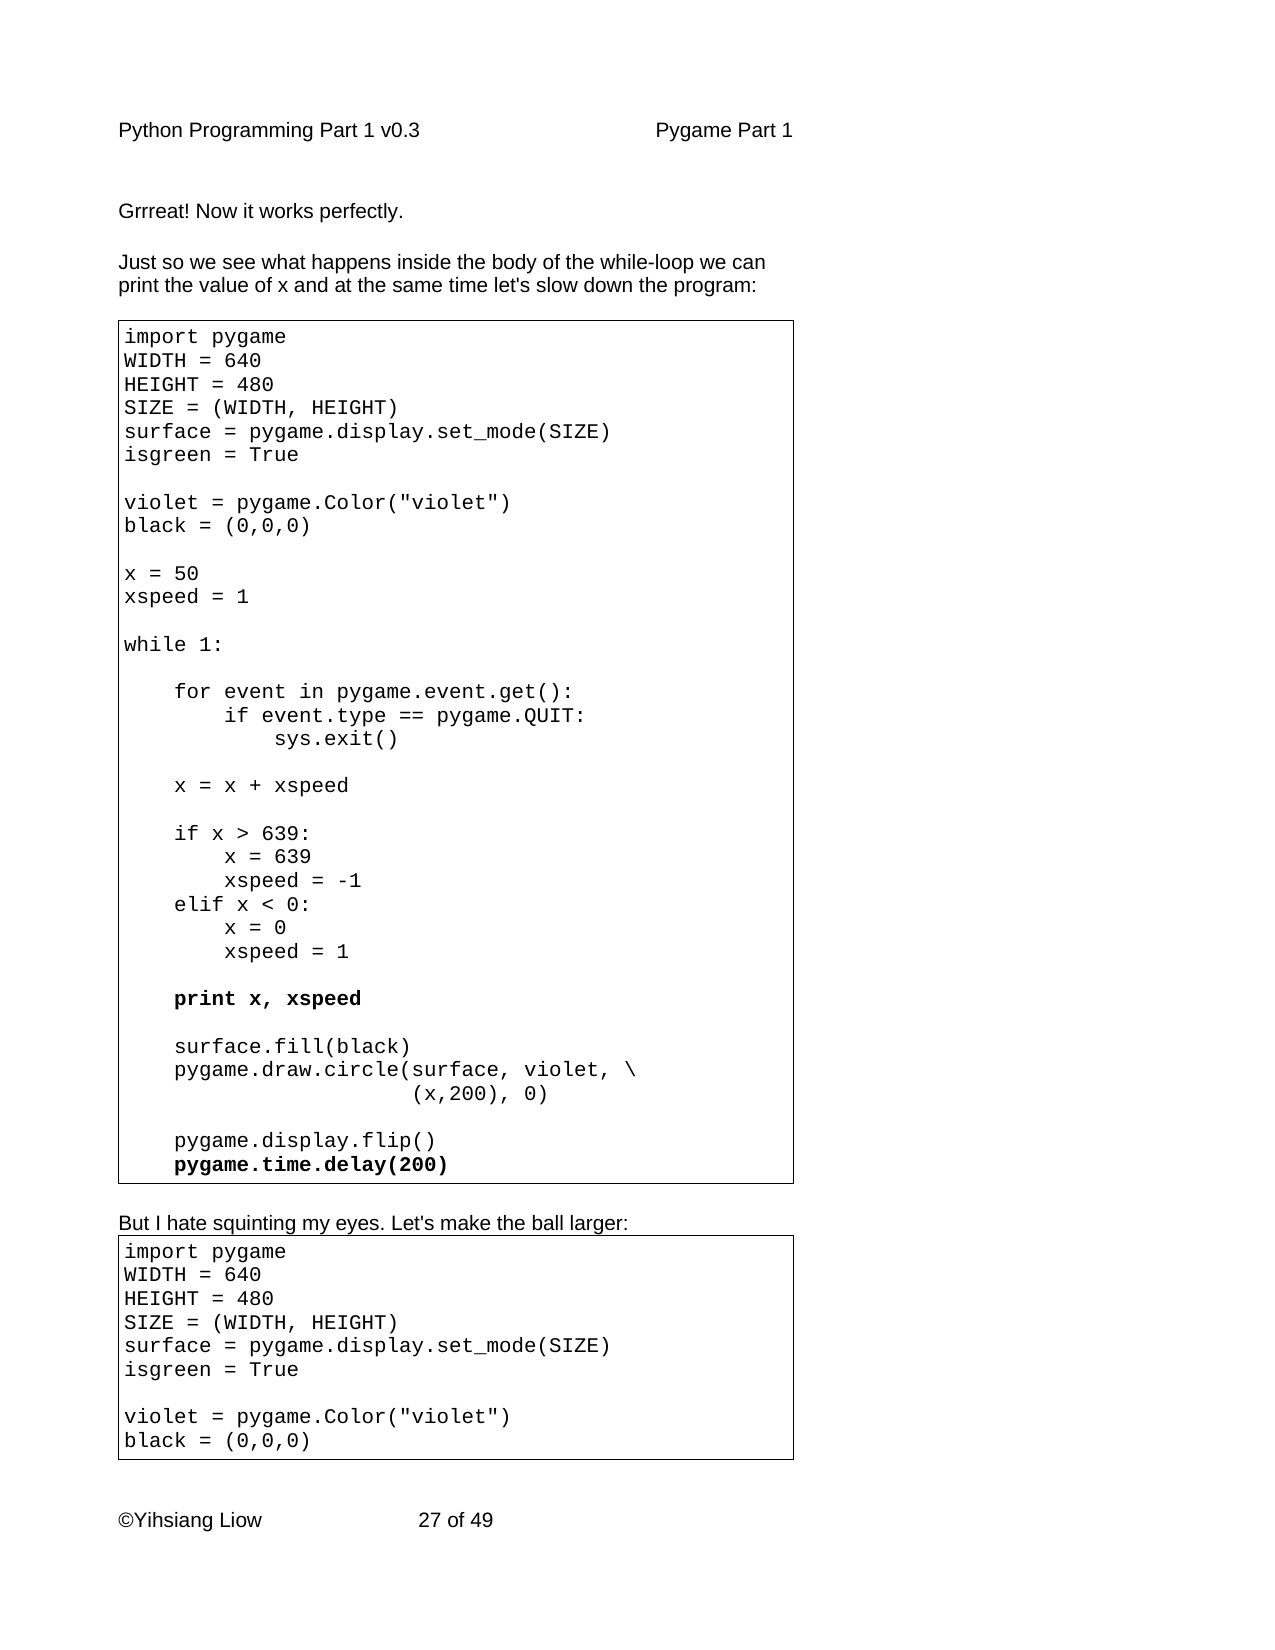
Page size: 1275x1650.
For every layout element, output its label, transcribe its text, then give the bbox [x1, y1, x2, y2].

table_header import pygame WIDTH = 640 HEIGHT = 480 SIZE = (WIDTH, HEIGHT) surface = pygame.display.set_mode(SIZE) isgreen = True violet = pygame.Color("violet") black = (0,0,0) x = 50 xspeed = 1 while 1: for event in pygame.event.get(): if event.type == pygame.QUIT: sys.exit() x = x + xspeed if x > 639: x = 639 xspeed = -1 elif x < 0: x = 0 xspeed = 1 print x, xspeed surface.fill(black) pygame.draw.circle(surface, violet, \ (x,200), 0) pygame.display.flip() pygame.time.delay(200) [119, 321, 793, 1183]
table_header import pygame WIDTH = 640 HEIGHT = 480 SIZE = (WIDTH, HEIGHT) surface = pygame.display.set_mode(SIZE) isgreen = True violet = pygame.Color("violet") black = (0,0,0) [119, 1236, 793, 1459]
text Just so we see what happens inside the body of the while-loop we can print the value of x and at the same time let's slow down the program: [118, 251, 793, 297]
text Grrreat! Now it works perfectly. [118, 199, 793, 222]
text But I hate squinting my eyes. Let's make the ball larger: [118, 1212, 793, 1235]
